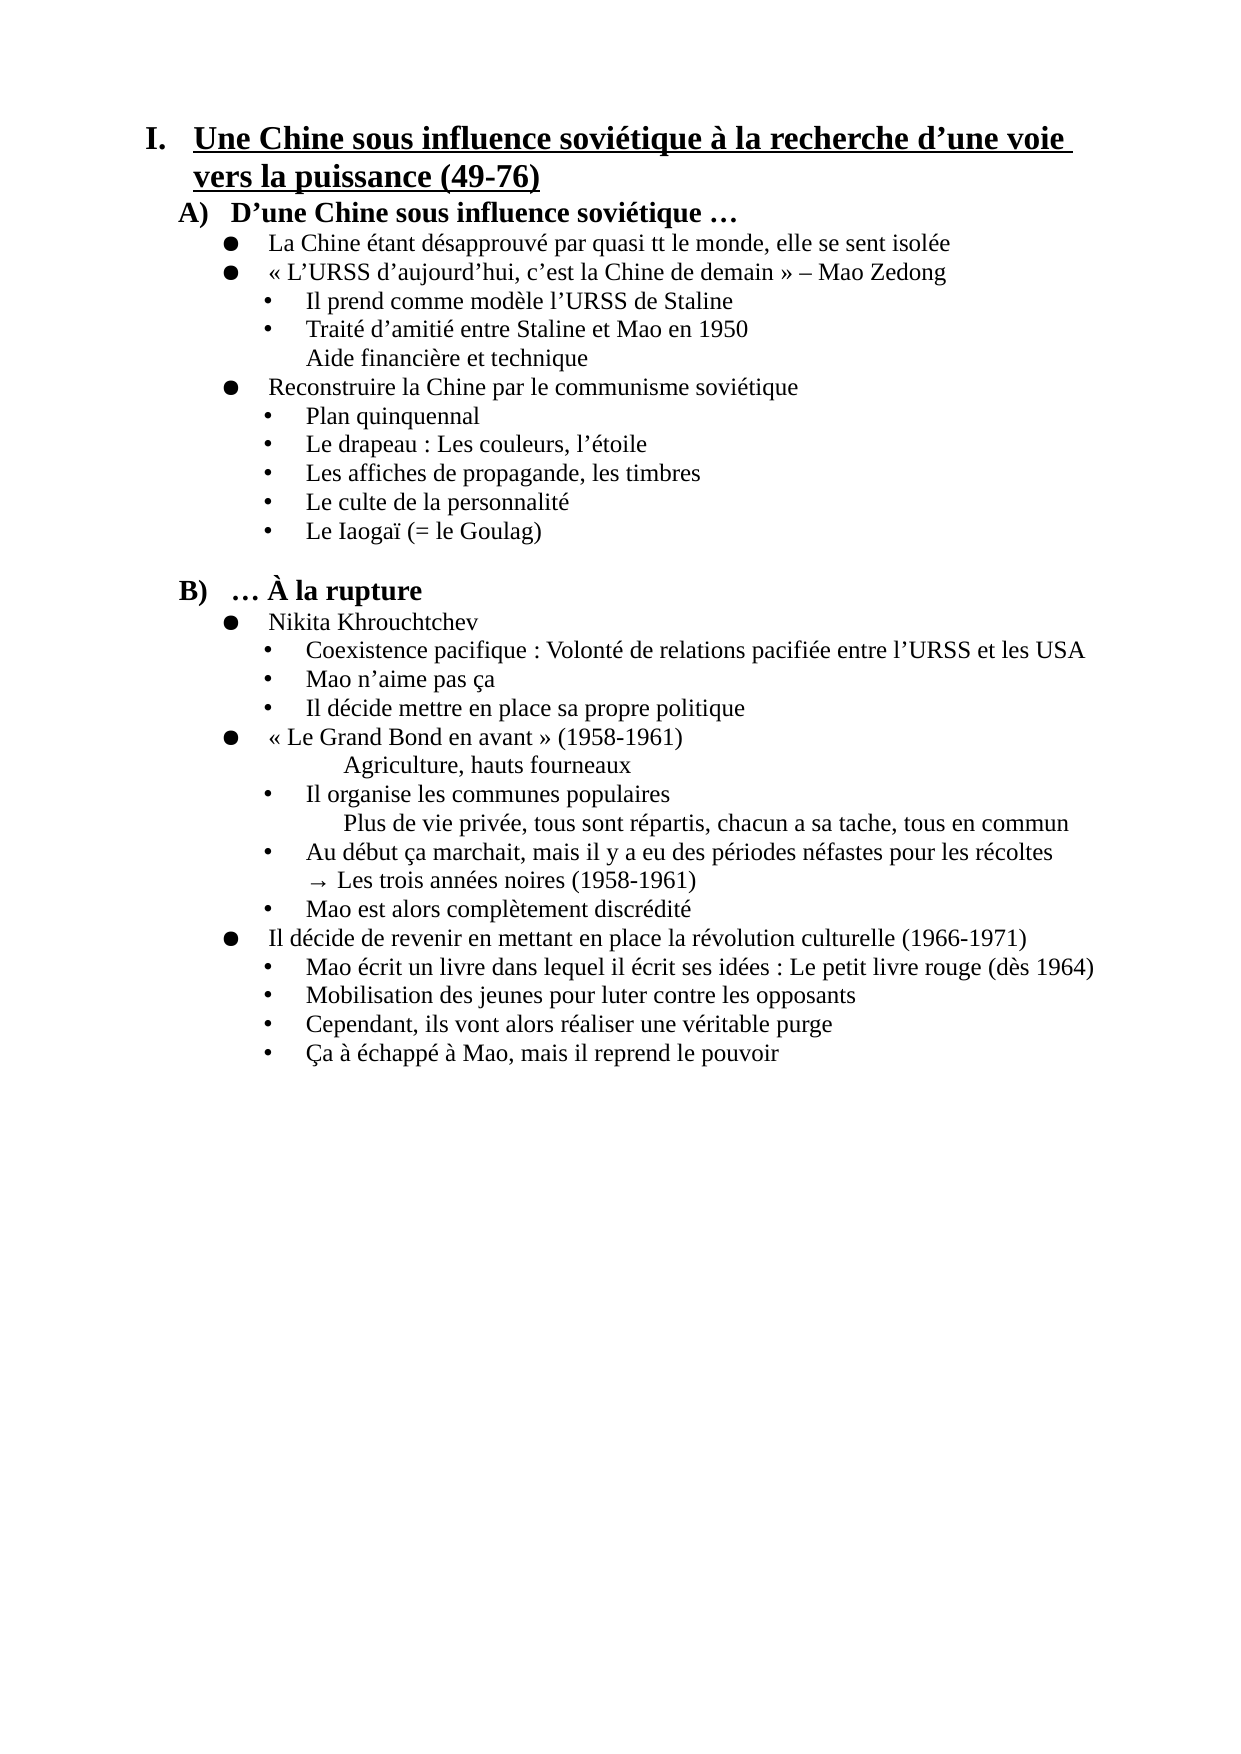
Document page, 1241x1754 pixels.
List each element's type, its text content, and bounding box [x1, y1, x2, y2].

list Il décide de revenir en mettant en place la révolution culturelle (1966-1971) [231, 923, 1122, 952]
list Ça à échappé à Mao, mais il reprend le pouvoir [268, 1038, 1122, 1067]
list Le Iaogaï (= le Goulag) [268, 516, 1122, 544]
list Il décide mettre en place sa propre politique [268, 693, 1122, 722]
list Au début ça marchait, mais il y a eu des périodes néfastes pour les récoltes [268, 837, 1122, 866]
list La Chine étant désapprouvé par quasi tt le monde, elle se sent isolée [231, 228, 1122, 257]
list « Le Grand Bond en avant » (1958-1961) [231, 722, 1122, 751]
list Le drapeau : Les couleurs, l’étoile [268, 429, 1122, 458]
list Le culte de la personnalité [268, 487, 1122, 516]
list Cependant, ils vont alors réaliser une véritable purge [268, 1009, 1122, 1038]
list Nikita Khrouchtchev [231, 607, 1122, 636]
list Mao n’aime pas ça [268, 664, 1122, 693]
list « L’URSS d’aujourd’hui, c’est la Chine de demain » – Mao Zedong [231, 257, 1122, 286]
list Mao écrit un livre dans lequel il écrit ses idées : Le petit livre rouge (dès 1964) [268, 952, 1122, 981]
list Il prend comme modèle l’URSS de Staline [268, 286, 1122, 314]
list Aide financière et technique [268, 343, 1122, 372]
list Mao est alors complètement discrédité [268, 894, 1122, 923]
list Plus de vie privée, tous sont répartis, chacun a sa tache, tous en commun [306, 808, 1122, 837]
list Coexistence pacifique : Volonté de relations pacifiée entre l’URSS et les USA [268, 636, 1122, 664]
list Plan quinquennal [268, 401, 1122, 429]
list Une Chine sous influence soviétique à la recherche d’une voie vers la puissance (49-76) [156, 118, 1122, 195]
list Mobilisation des jeunes pour luter contre les opposants [268, 981, 1122, 1009]
list Reconstruire la Chine par le communisme soviétique [231, 372, 1122, 401]
list D’une Chine sous influence soviétique … [193, 195, 1122, 228]
list Il organise les communes populaires [268, 779, 1122, 808]
list … À la rupture [193, 573, 1122, 607]
list Traité d’amitié entre Staline et Mao en 1950 [268, 314, 1122, 343]
list Agriculture, hauts fourneaux [306, 751, 1122, 779]
list → Les trois années noires (1958-1961) [268, 866, 1122, 894]
list Les affiches de propagande, les timbres [268, 458, 1122, 487]
